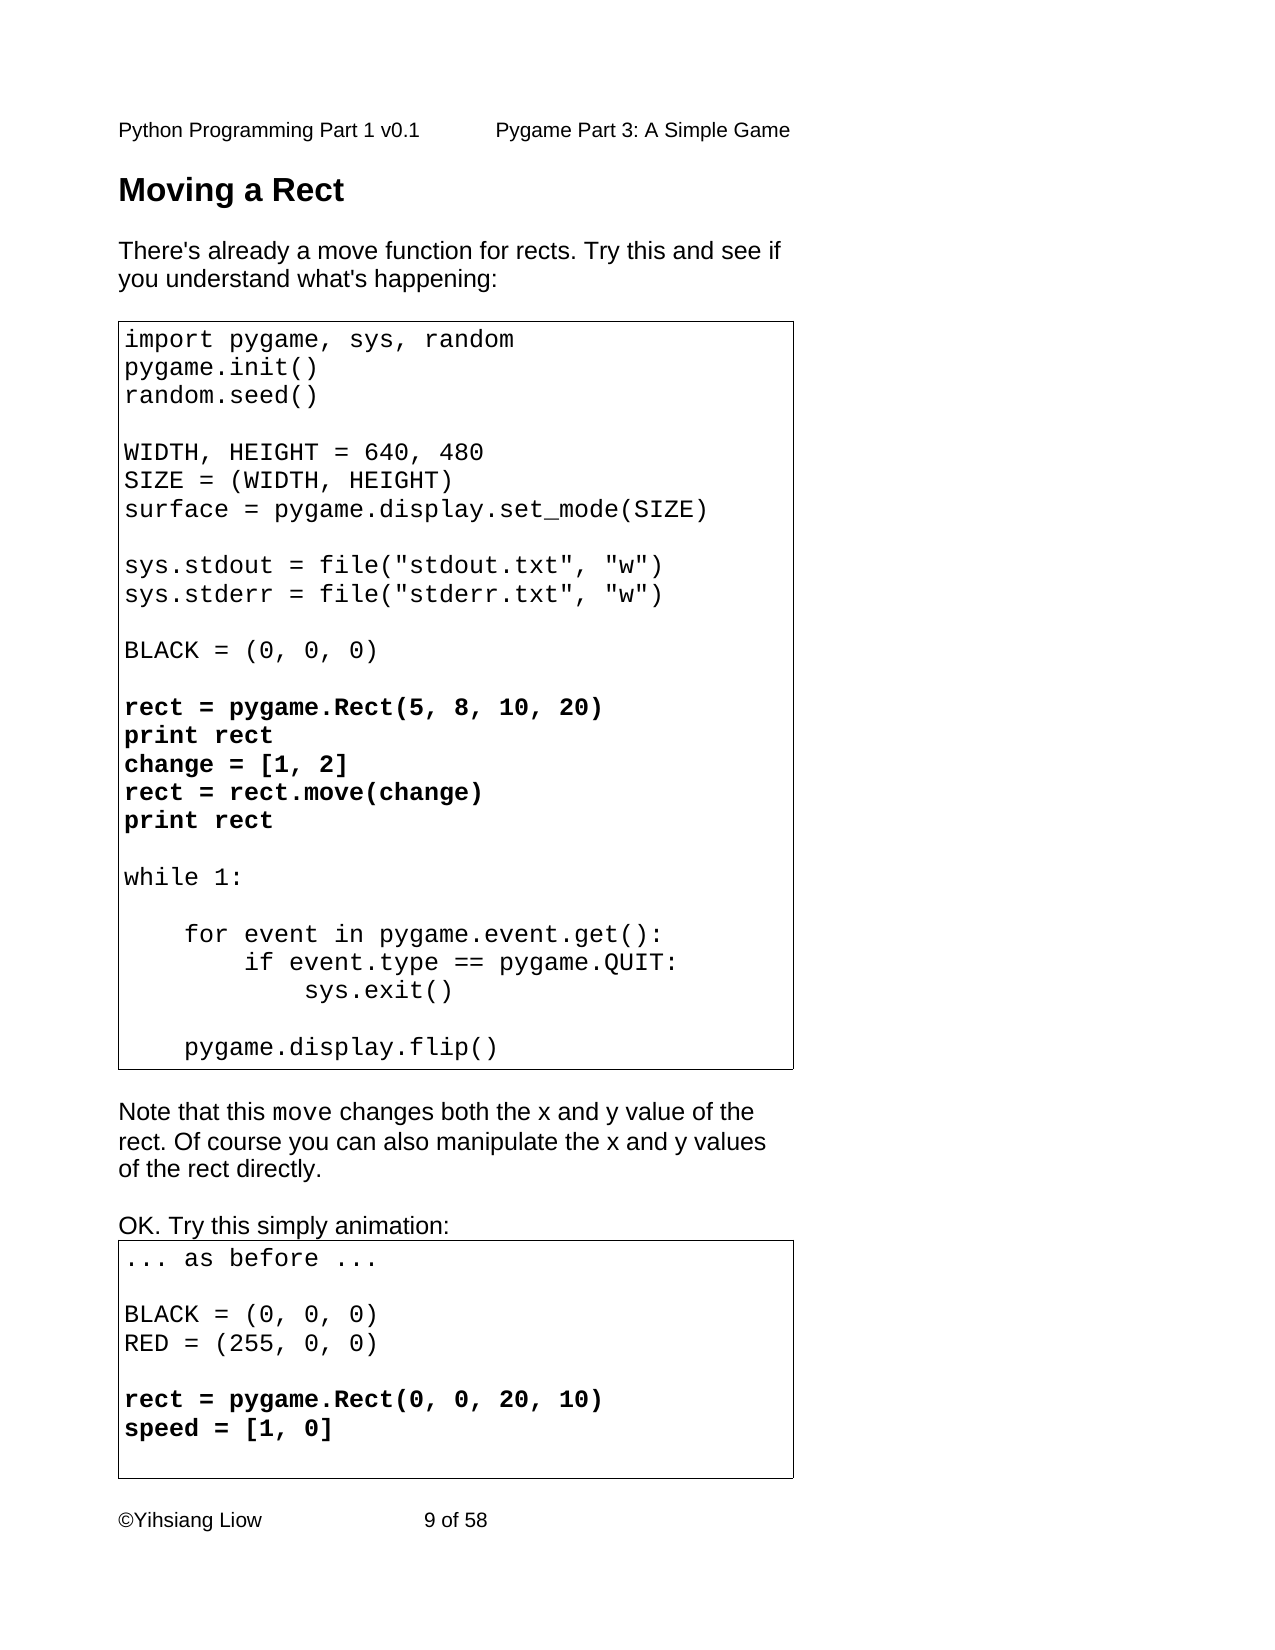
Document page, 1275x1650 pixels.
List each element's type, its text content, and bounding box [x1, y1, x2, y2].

text Moving a Rect [118, 171, 793, 208]
text There's already a move function for rects. Try this and see if you understand what's happening: [118, 236, 793, 292]
text Note that this move changes both the x and y value of the rect. Of course you can also manipulate the x and y values of the rect directly. [118, 1097, 793, 1183]
text OK. Try this simply animation: [118, 1212, 793, 1239]
table_header ... as before ... BLACK = (0, 0, 0) RED = (255, 0, 0) rect = pygame.Rect(0, 0, 20, 10) speed = [1, 0] [119, 1241, 793, 1478]
table_header import pygame, sys, random pygame.init() random.seed() WIDTH, HEIGHT = 640, 480 SIZE = (WIDTH, HEIGHT) surface = pygame.display.set_mode(SIZE) sys.stdout = file("stdout.txt", "w") sys.stderr = file("stderr.txt", "w") BLACK = (0, 0, 0) rect = pygame.Rect(5, 8, 10, 20) print rect change = [1, 2] rect = rect.move(change) print rect while 1: for event in pygame.event.get(): if event.type == pygame.QUIT: sys.exit() pygame.display.flip() [119, 322, 793, 1069]
